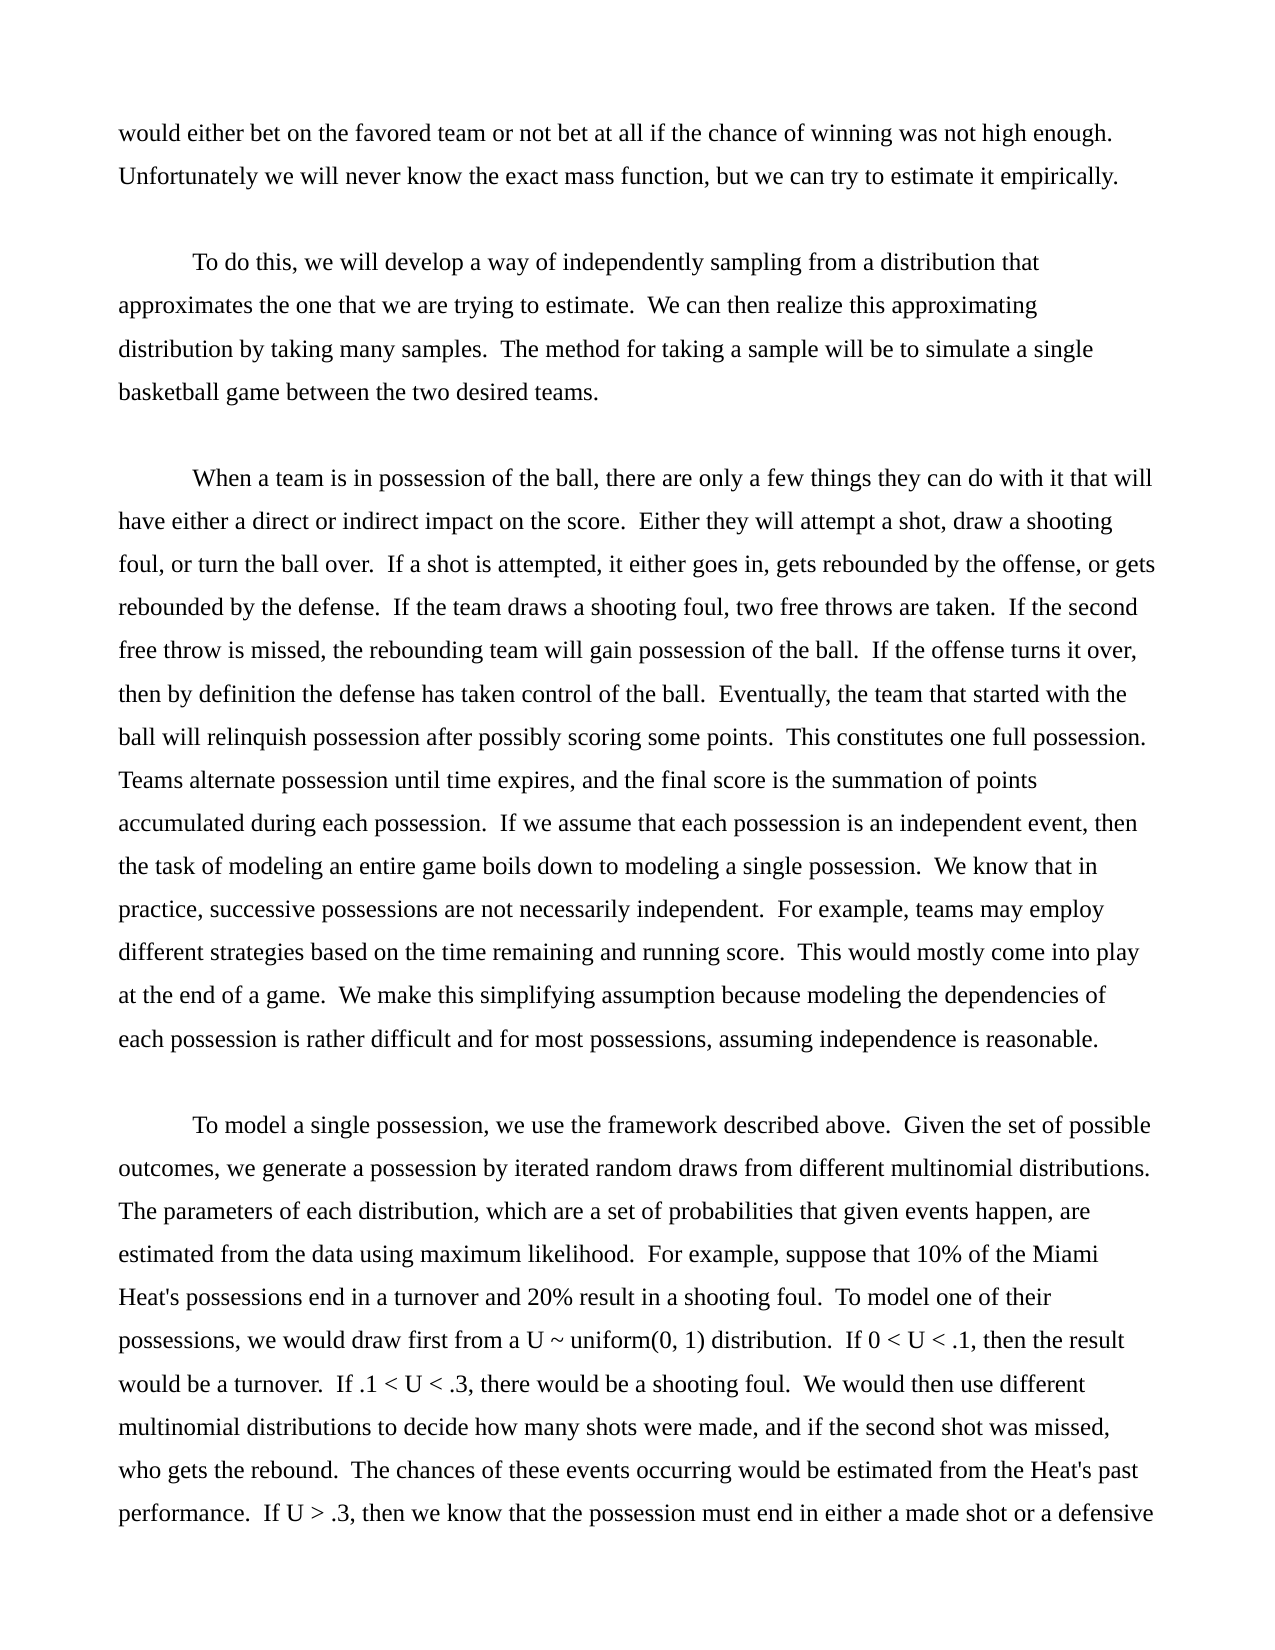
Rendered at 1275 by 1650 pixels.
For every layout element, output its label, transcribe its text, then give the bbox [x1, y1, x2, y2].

text would either bet on the favored team or not bet at all if the chance of winning was not high enough. Unfortunately we will never know the exact mass function, but we can try to estimate it empirically. [118, 118, 1157, 190]
text When a team is in possession of the ball, there are only a few things they can do with it that will have either a direct or indirect impact on the score. Either they will attempt a shot, draw a shooting foul, or turn the ball over. If a shot is attempted, it either goes in, gets rebounded by the offense, or gets rebounded by the defense. If the team draws a shooting foul, two free throws are taken. If the second free throw is missed, the rebounding team will gain possession of the ball. If the offense turns it over, then by definition the defense has taken control of the ball. Eventually, the team that started with the ball will relinquish possession after possibly scoring some points. This constitutes one full possession. Teams alternate possession until time expires, and the final score is the summation of points accumulated during each possession. If we assume that each possession is an independent event, then the task of modeling an entire game boils down to modeling a single possession. We know that in practice, successive possessions are not necessarily independent. For example, teams may employ different strategies based on the time remaining and running score. This would mostly come into play at the end of a game. We make this simplifying assumption because modeling the dependencies of each possession is rather difficult and for most possessions, assuming independence is reasonable. [118, 463, 1157, 1052]
text To model a single possession, we use the framework described above. Given the set of possible outcomes, we generate a possession by iterated random draws from different multinomial distributions. The parameters of each distribution, which are a set of probabilities that given events happen, are estimated from the data using maximum likelihood. For example, suppose that 10% of the Miami Heat's possessions end in a turnover and 20% result in a shooting foul. To model one of their possessions, we would draw first from a U ~ uniform(0, 1) distribution. If 0 < U < .1, then the result would be a turnover. If .1 < U < .3, there would be a shooting foul. We would then use different multinomial distributions to decide how many shots were made, and if the second shot was missed, who gets the rebound. The chances of these events occurring would be estimated from the Heat's past performance. If U > .3, then we know that the possession must end in either a made shot or a defensive [118, 1110, 1157, 1527]
text To do this, we will develop a way of independently sampling from a distribution that approximates the one that we are trying to estimate. We can then realize this approximating distribution by taking many samples. The method for taking a sample will be to simulate a single basketball game between the two desired teams. [118, 247, 1157, 406]
